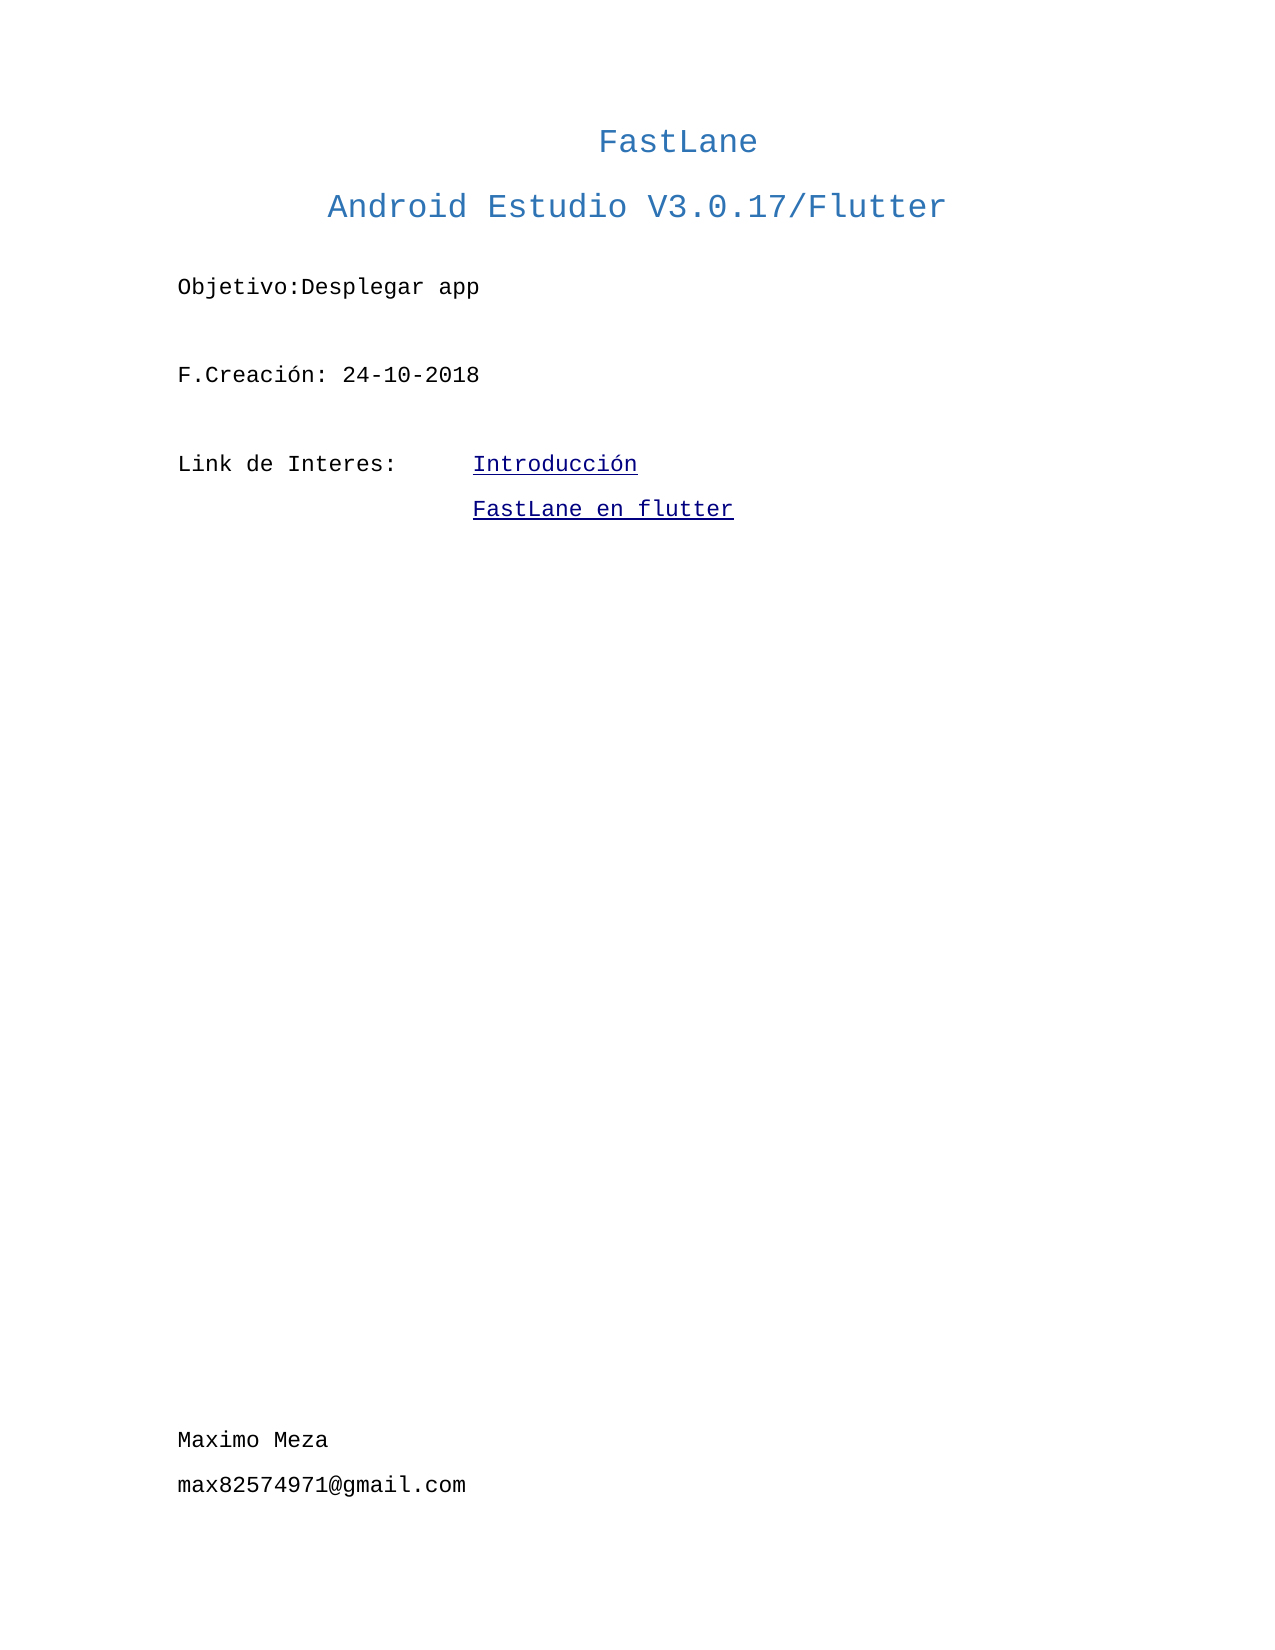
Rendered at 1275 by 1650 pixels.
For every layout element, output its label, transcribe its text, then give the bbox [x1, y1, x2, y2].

text max82574971@gmail.com [177, 1473, 1098, 1499]
text Objetivo:Desplegar app [177, 275, 1098, 301]
text Maximo Meza [177, 1429, 1098, 1455]
subtitle Android Estudio V3.0.17/Flutter [177, 190, 1098, 228]
subtitle FastLane [177, 125, 1098, 163]
text F.Creación: 24-10-2018 [177, 364, 1098, 390]
text Link de Interes: Introducción [177, 452, 1098, 478]
text FastLane en flutter [177, 497, 1098, 523]
